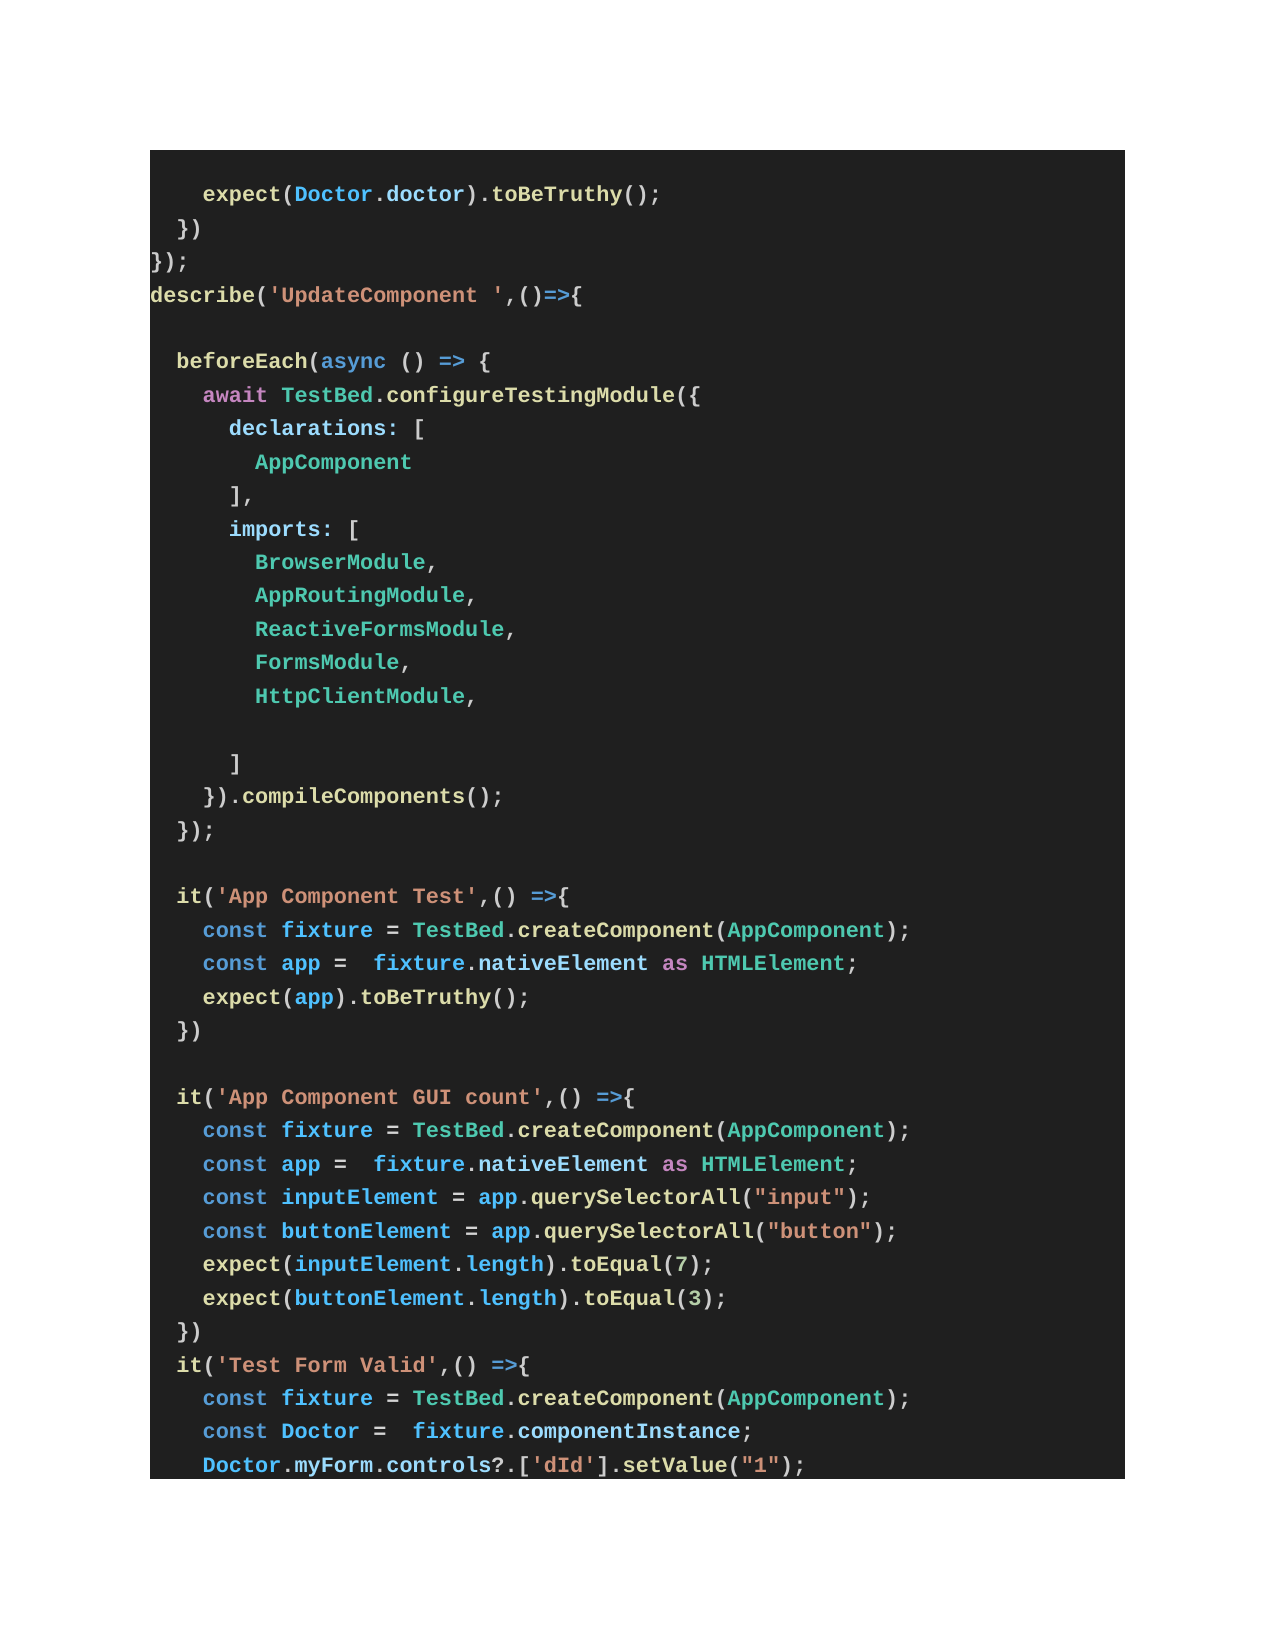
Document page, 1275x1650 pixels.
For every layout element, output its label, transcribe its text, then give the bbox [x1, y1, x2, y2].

text beforeEach(async () => { [150, 351, 1125, 375]
text ] [150, 752, 1125, 777]
text it('App Component GUI count',() =>{ [150, 1086, 1125, 1111]
text const fixture = TestBed.createComponent(AppComponent); [150, 1120, 1125, 1144]
text Doctor.myForm.controls?.['dId'].setValue("1"); [150, 1454, 1125, 1479]
text }) [150, 1320, 1125, 1345]
text BrowserModule, [150, 551, 1125, 576]
text }); [150, 819, 1125, 843]
text declarations: [ [150, 417, 1125, 442]
text const fixture = TestBed.createComponent(AppComponent); [150, 1387, 1125, 1412]
text const Doctor = fixture.componentInstance; [150, 1421, 1125, 1445]
text it('Test Form Valid',() =>{ [150, 1354, 1125, 1378]
text const fixture = TestBed.createComponent(AppComponent); [150, 919, 1125, 944]
text await TestBed.configureTestingModule({ [150, 384, 1125, 409]
text }) [150, 1019, 1125, 1044]
text imports: [ [150, 518, 1125, 543]
text expect(Doctor.doctor).toBeTruthy(); [150, 183, 1125, 208]
text }).compileComponents(); [150, 785, 1125, 810]
text HttpClientModule, [150, 685, 1125, 710]
text FormsModule, [150, 652, 1125, 676]
text expect(inputElement.length).toEqual(7); [150, 1253, 1125, 1278]
text describe('UpdateComponent ',()=>{ [150, 284, 1125, 308]
text expect(app).toBeTruthy(); [150, 986, 1125, 1011]
text ], [150, 484, 1125, 509]
text }); [150, 250, 1125, 275]
text AppComponent [150, 451, 1125, 476]
text expect(buttonElement.length).toEqual(3); [150, 1287, 1125, 1312]
text const app = fixture.nativeElement as HTMLElement; [150, 1153, 1125, 1178]
text ReactiveFormsModule, [150, 618, 1125, 643]
text AppRoutingModule, [150, 585, 1125, 609]
text const buttonElement = app.querySelectorAll("button"); [150, 1220, 1125, 1245]
text const app = fixture.nativeElement as HTMLElement; [150, 952, 1125, 977]
text it('App Component Test',() =>{ [150, 886, 1125, 910]
text const inputElement = app.querySelectorAll("input"); [150, 1187, 1125, 1211]
text }) [150, 217, 1125, 242]
